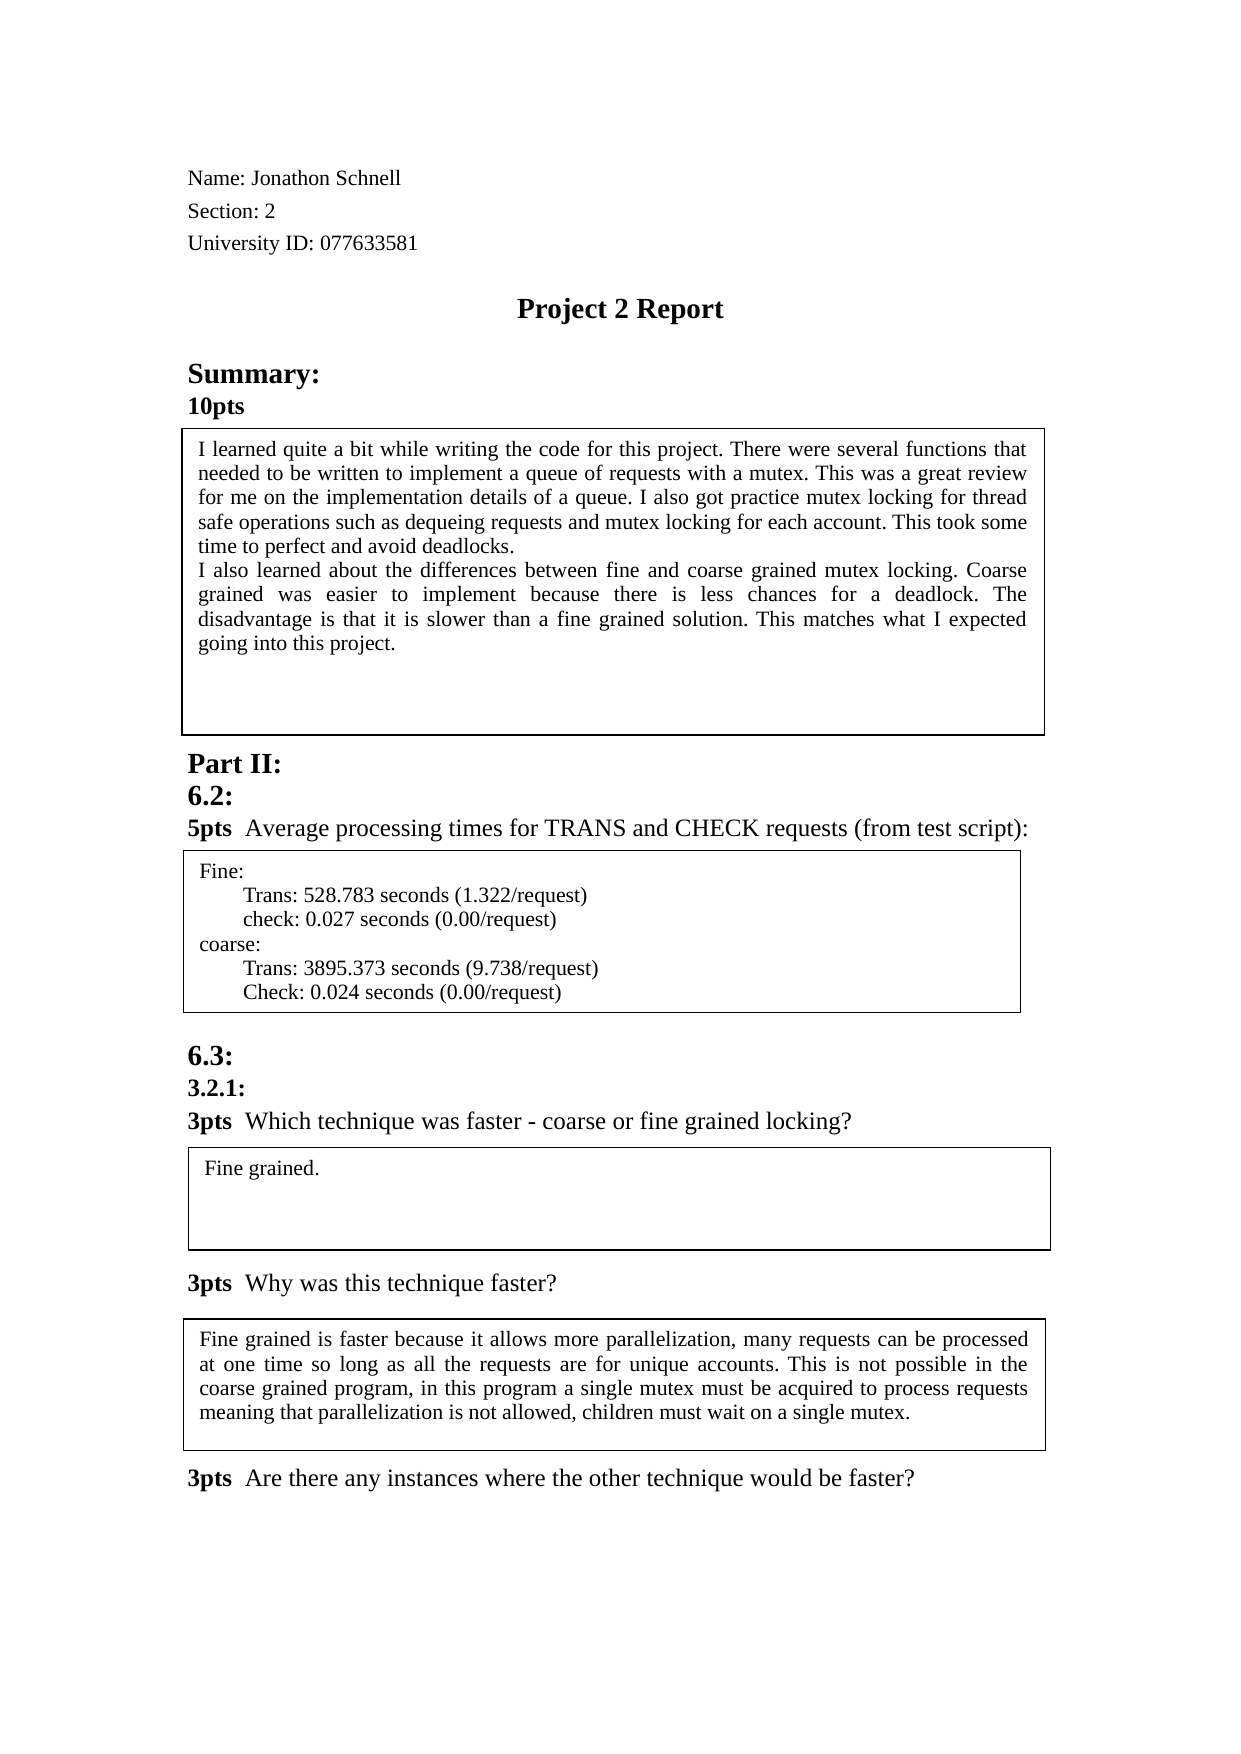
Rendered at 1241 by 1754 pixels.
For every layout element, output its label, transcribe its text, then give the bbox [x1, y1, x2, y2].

text I learned quite a bit while writing the code for this project. There were several functions that needed to be written to implement a queue of requests with a mutex. This was a great review for me on the implementation details of a queue. I also got practice mutex locking for thread safe operations such as dequeing requests and mutex locking for each account. This took some time to perfect and avoid deadlocks. [198, 437, 1029, 558]
text 6.3: [187, 877, 1053, 1072]
text Name: Jonathon Schnell [187, 162, 1053, 194]
text Check: 0.024 seconds (0.00/request) [199, 980, 1005, 1004]
text Fine grained is faster because it allows more parallelization, many requests can be processed at one time so long as all the requests are for unique accounts. This is not possible in the coarse grained program, in this program a single mutex must be acquired to process requests meaning that parallelization is not allowed, children must wait on a single mutex. [199, 1327, 1030, 1424]
text Trans: 3895.373 seconds (9.738/request) [199, 956, 1005, 980]
text Trans: 528.783 seconds (1.322/request) [199, 883, 1005, 907]
text Summary: [187, 357, 1053, 389]
text Fine: [199, 859, 1005, 883]
text 3.2.1: [187, 1072, 1053, 1104]
text Section: 2 [187, 194, 1053, 227]
text Fine grained. [204, 1156, 1035, 1180]
text coarse: [199, 932, 1005, 956]
text Part II: [187, 422, 1053, 779]
text 3pts Are there any instances where the other technique would be faster? [187, 1299, 1053, 1494]
text Project 2 Report [187, 292, 1053, 324]
text 5pts Average processing times for TRANS and CHECK requests (from test script): [187, 812, 1053, 844]
text University ID: 077633581 [187, 227, 1053, 259]
text 3pts Why was this technique faster? [187, 1137, 1053, 1299]
text 3pts Which technique was faster - coarse or fine grained locking? [187, 1104, 1053, 1137]
text 6.2: [187, 779, 1053, 812]
text check: 0.027 seconds (0.00/request) [199, 907, 1005, 932]
text 10pts [187, 389, 1053, 422]
text I also learned about the differences between fine and coarse grained mutex locking. Coarse grained was easier to implement because there is less chances for a deadlock. The disadvantage is that it is slower than a fine grained solution. This matches what I expected going into this project. [198, 558, 1029, 655]
